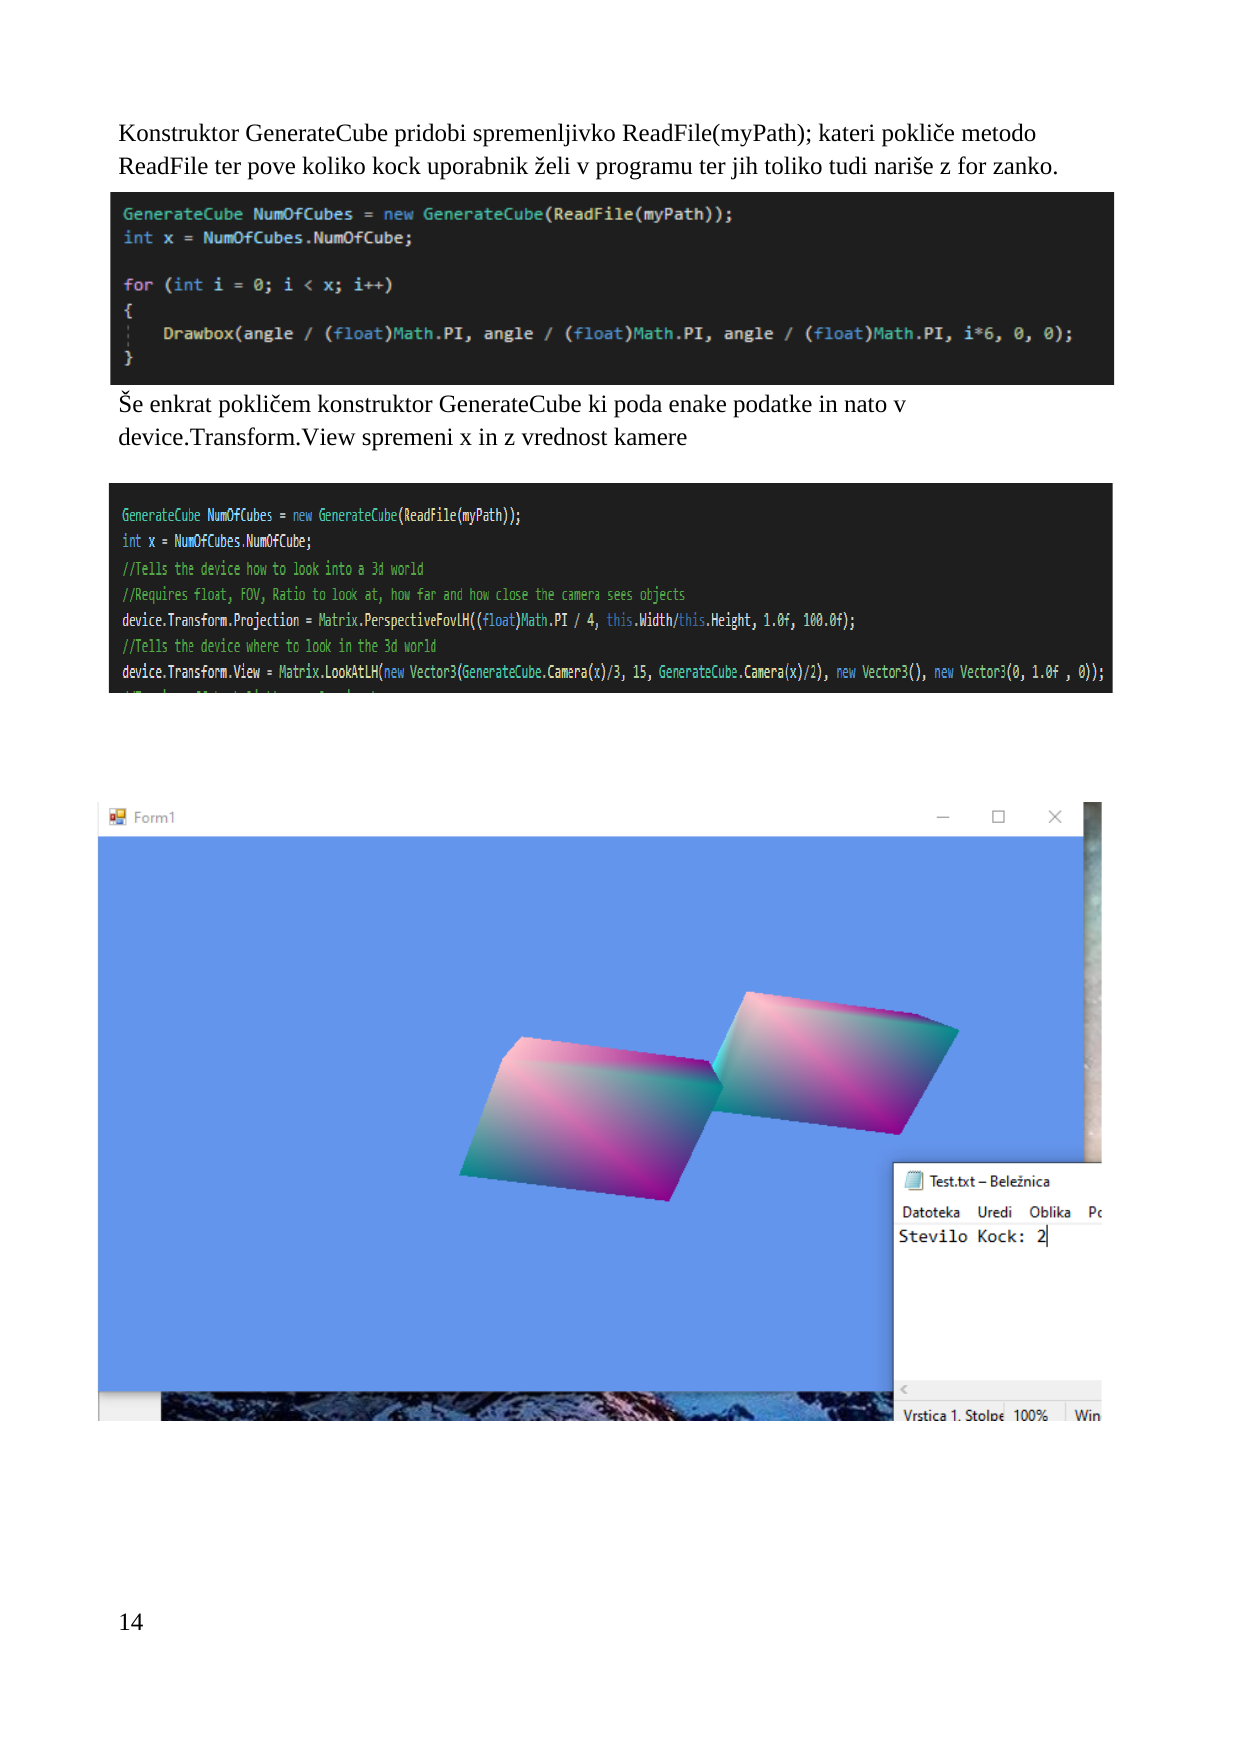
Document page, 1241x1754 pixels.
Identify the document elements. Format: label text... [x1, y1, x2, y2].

picture [97, 802, 1102, 1421]
text Še enkrat pokličem konstruktor GenerateCube ki poda enake podatke in nato v device.Transform.View spremeni x in z vrednost kamere [118, 199, 1122, 451]
text Konstruktor GenerateCube pridobi spremenljivko ReadFile(myPath); kateri pokliče metodo ReadFile ter pove koliko kock uporabnik želi v programu ter jih toliko tudi nariše z for zanko. [118, 118, 1122, 180]
picture [110, 192, 1115, 385]
picture [108, 483, 1113, 693]
